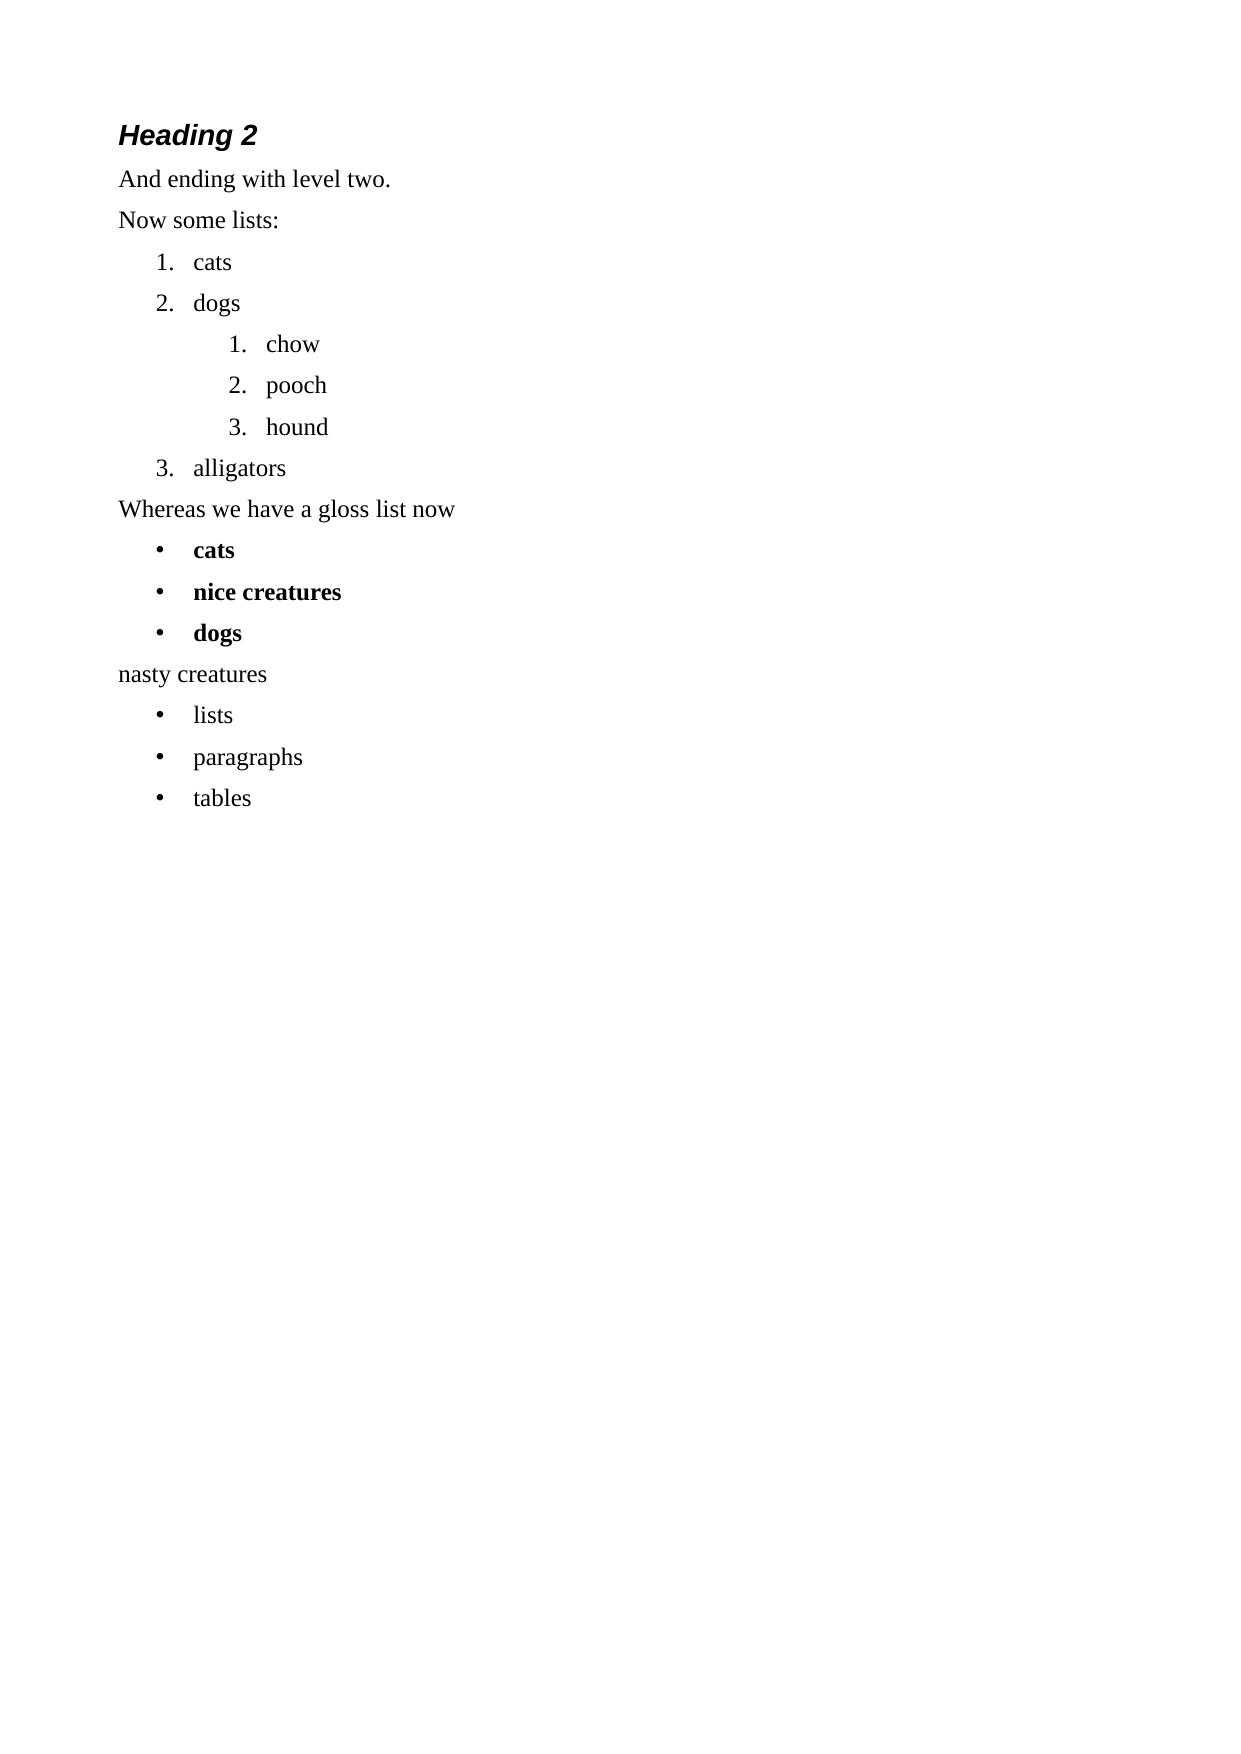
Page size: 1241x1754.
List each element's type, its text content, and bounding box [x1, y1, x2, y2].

list lists [156, 700, 1122, 729]
list dogs [156, 618, 1122, 647]
text nasty creatures [118, 659, 1122, 688]
text Whereas we have a gloss list now [118, 494, 1122, 523]
list pooch [228, 370, 1122, 399]
list alligators [156, 453, 1122, 482]
list paragraphs [156, 742, 1122, 770]
list cats [156, 535, 1122, 564]
text And ending with level two. [118, 164, 1122, 193]
list nice creatures [156, 577, 1122, 605]
subtitle Heading 2 [118, 118, 1122, 152]
text Now some lists: [118, 205, 1122, 234]
list chow [228, 329, 1122, 358]
list tables [156, 783, 1122, 812]
list dogs [156, 288, 1122, 317]
list hound [228, 412, 1122, 440]
list cats [156, 247, 1122, 275]
